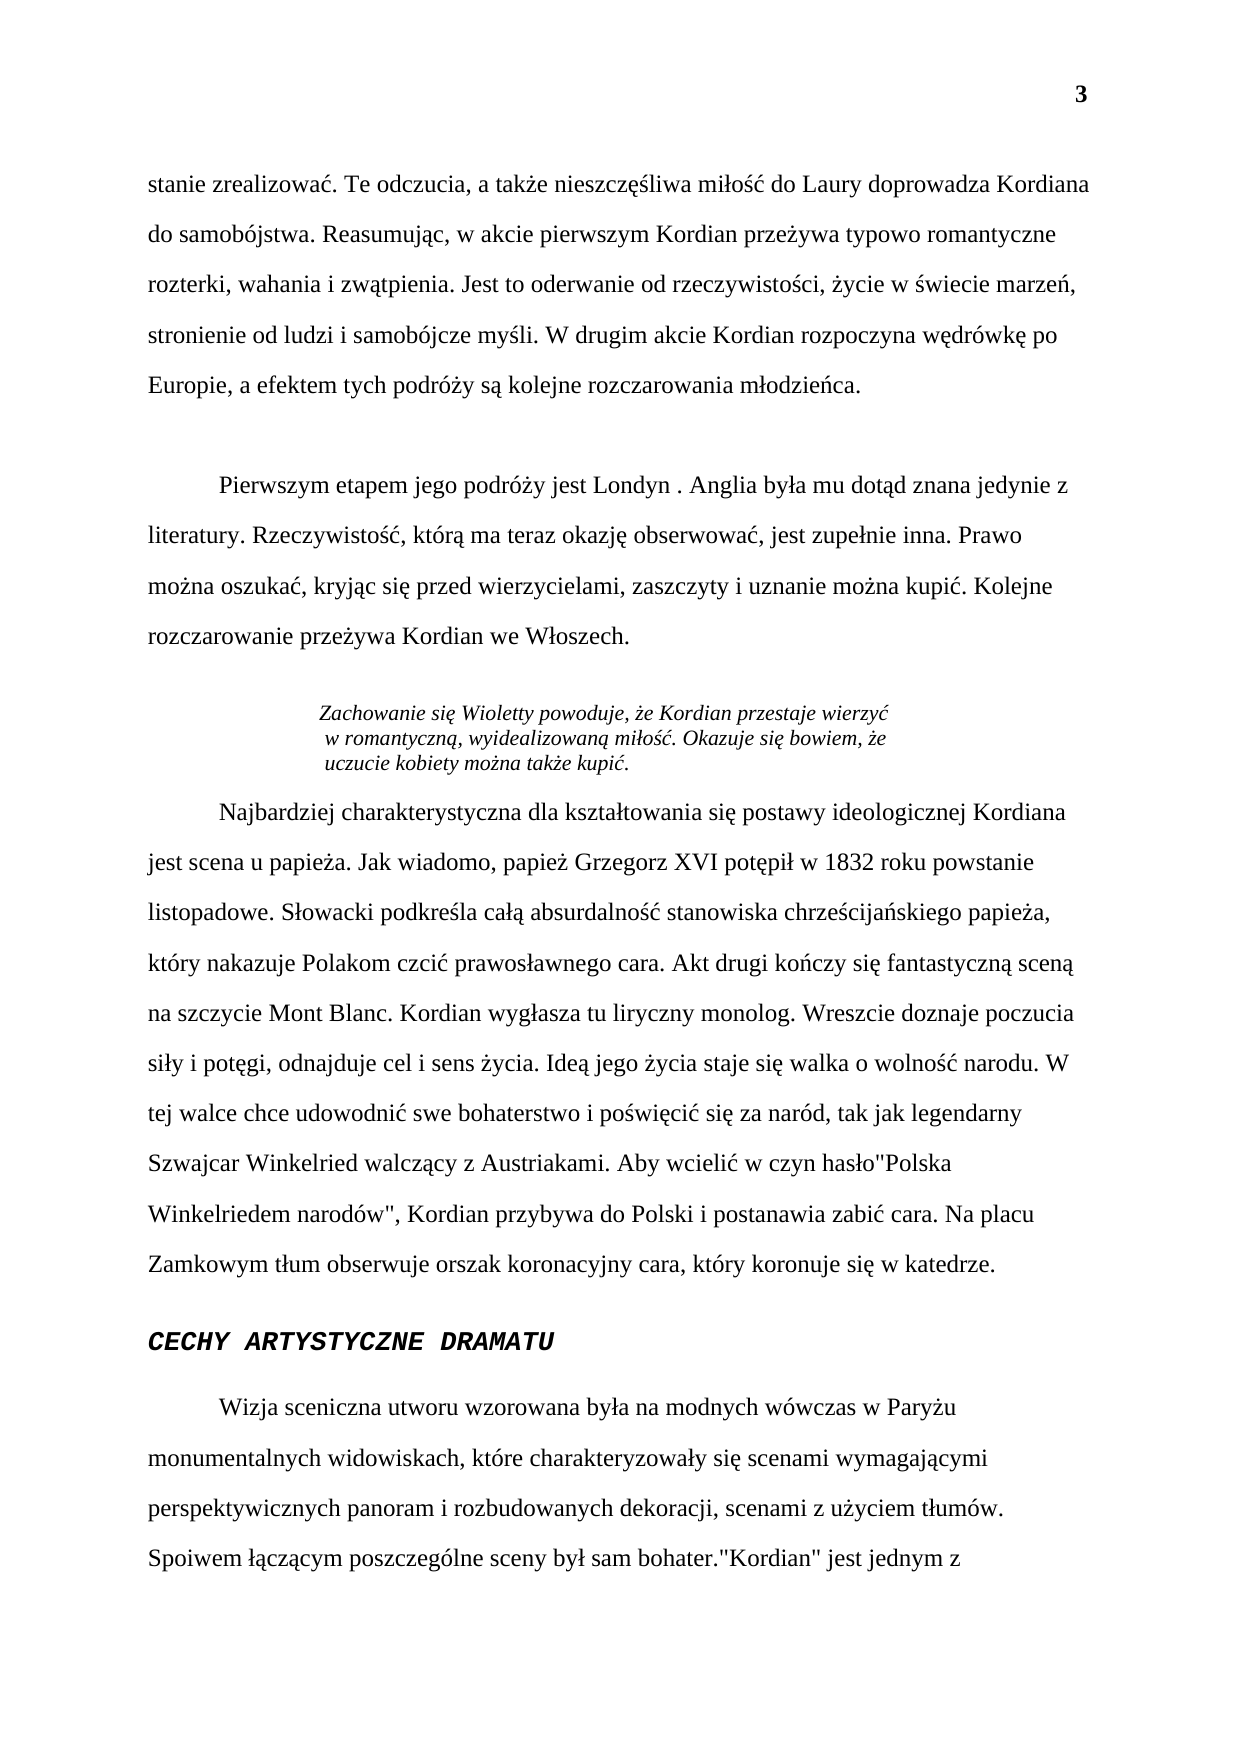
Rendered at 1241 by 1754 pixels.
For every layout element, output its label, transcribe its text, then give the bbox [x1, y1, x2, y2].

subtitle CECHY ARTYSTYCZNE DRAMATU [148, 1328, 1092, 1359]
text Pierwszym etapem jego podróży jest Londyn . Anglia była mu dotąd znana jedynie z literatury. Rzeczywistość, którą ma teraz okazję obserwować, jest zupełnie inna. Prawo można oszukać, kryjąc się przed wierzycielami, zaszczyty i uznanie można kupić. Kolejne rozczarowanie przeżywa Kordian we Włoszech. [148, 449, 1092, 650]
text stanie zrealizować. Te odczucia, a także nieszczęśliwa miłość do Laury doprowadza Kordiana do samobójstwa. Reasumując, w akcie pierwszym Kordian przeżywa typowo romantyczne rozterki, wahania i zwątpienia. Jest to oderwanie od rzeczywistości, życie w świecie marzeń, stronienie od ludzi i samobójcze myśli. W drugim akcie Kordian rozpoczyna wędrówkę po Europie, a efektem tych podróży są kolejne rozczarowania młodzieńca. [148, 148, 1092, 399]
text Najbardziej charakterystyczna dla kształtowania się postawy ideologicznej Kordiana jest scena u papieża. Jak wiadomo, papież Grzegorz XVI potępił w 1832 roku powstanie listopadowe. Słowacki podkreśla całą absurdalność stanowiska chrześcijańskiego papieża, który nakazuje Polakom czcić prawosławnego cara. Akt drugi kończy się fantastyczną sceną na szczycie Mont Blanc. Kordian wygłasza tu liryczny monolog. Wreszcie doznaje poczucia siły i potęgi, odnajduje cel i sens życia. Ideą jego życia staje się walka o wolność narodu. W tej walce chce udowodnić swe bohaterstwo i poświęcić się za naród, tak jak legendarny Szwajcar Winkelried walczący z Austriakami. Aby wcielić w czyn hasło"Polska Winkelriedem narodów", Kordian przybywa do Polski i postanawia zabić cara. Na placu Zamkowym tłum obserwuje orszak koronacyjny cara, który koronuje się w katedrze. [148, 776, 1092, 1278]
text Wizja sceniczna utworu wzorowana była na modnych wówczas w Paryżu monumentalnych widowiskach, które charakteryzowały się scenami wymagającymi perspektywicznych panoram i rozbudowanych dekoracji, scenami z użyciem tłumów. Spoiwem łączącym poszczególne sceny był sam bohater."Kordian" jest jednym z [148, 1371, 1092, 1572]
text Zachowanie się Wioletty powoduje, że Kordian przestaje wierzyć w romantyczną, wyidealizowaną miłość. Okazuje się bowiem, że uczucie kobiety można także kupić. [319, 700, 1092, 776]
